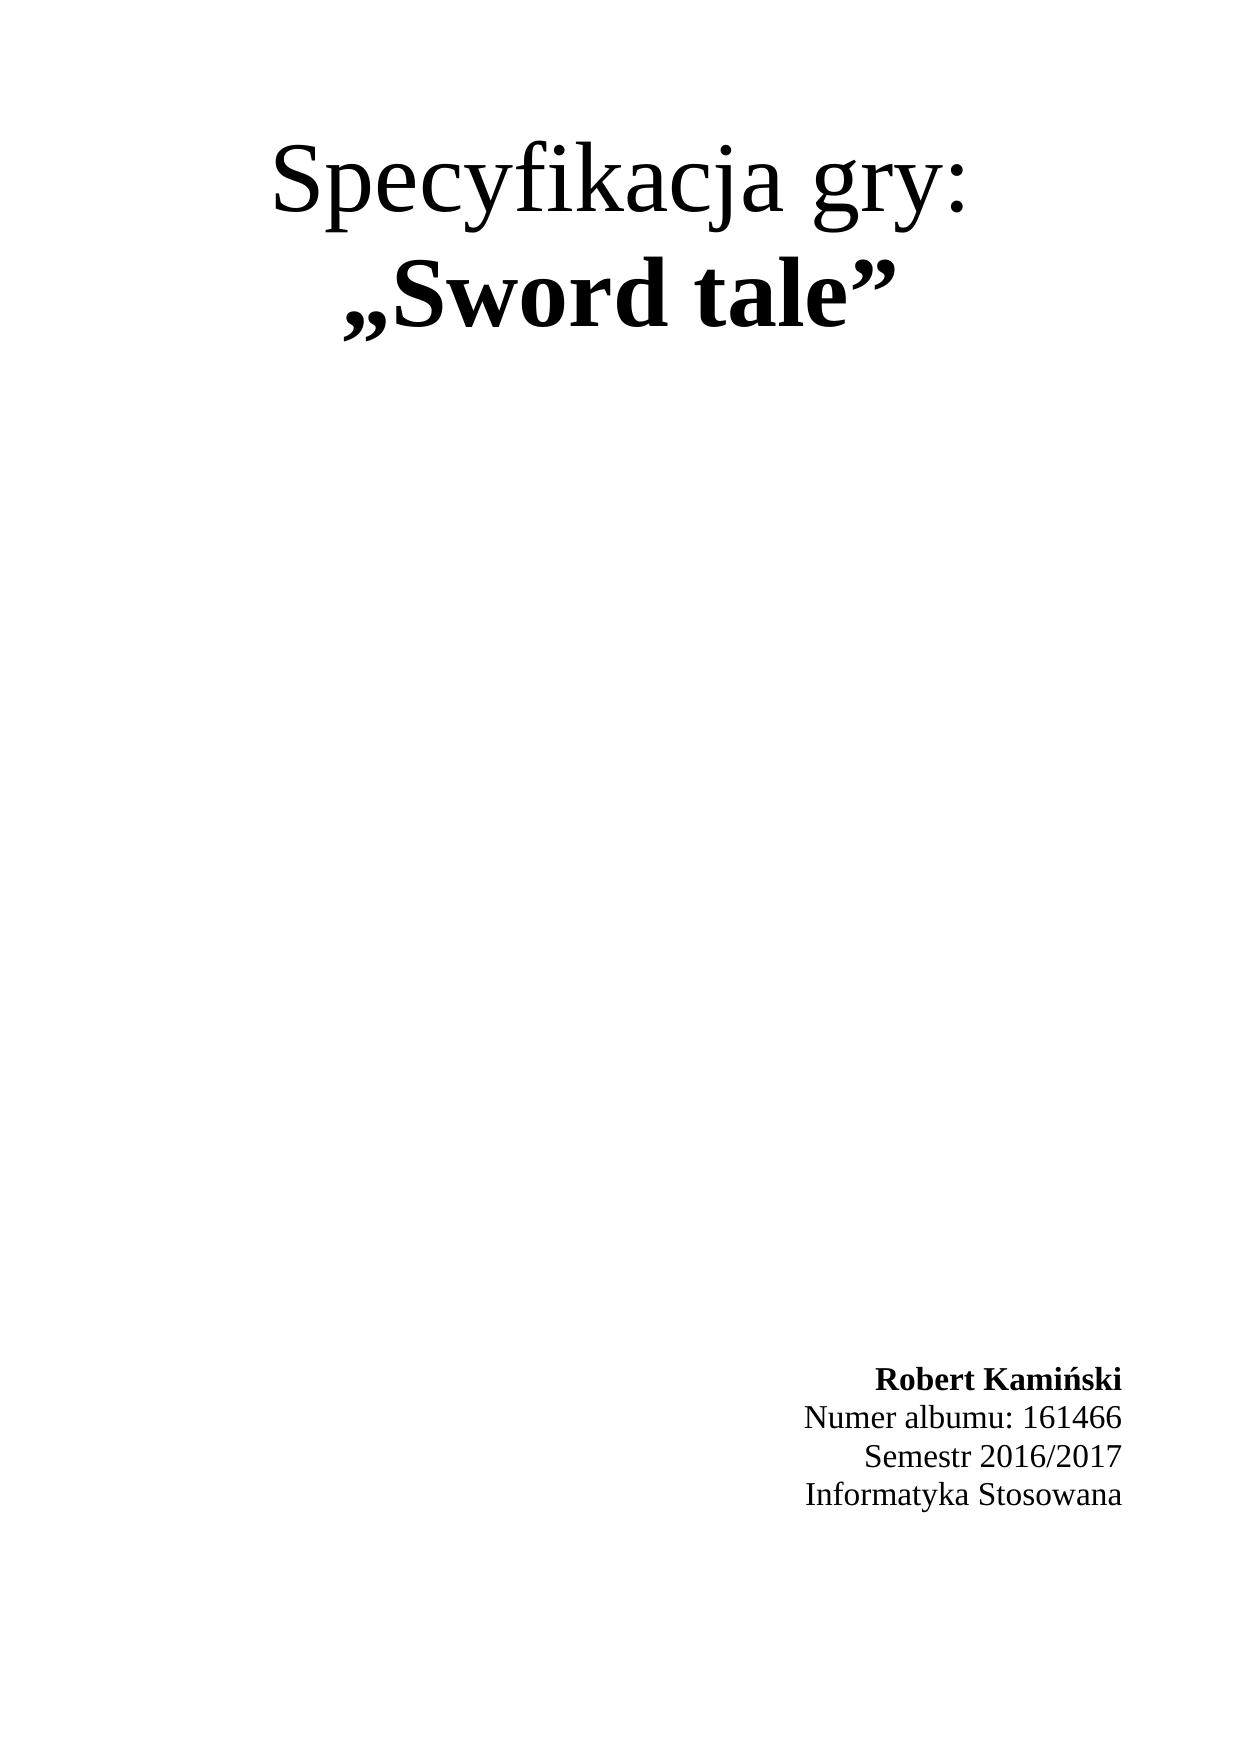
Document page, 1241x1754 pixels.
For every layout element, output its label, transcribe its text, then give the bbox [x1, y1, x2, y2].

text Numer albumu: 161466 [118, 1397, 1122, 1436]
text Robert Kamiński [118, 1359, 1122, 1397]
text Informatyka Stosowana [118, 1474, 1122, 1512]
text Semestr 2016/2017 [118, 1436, 1122, 1474]
text Specyfikacja gry: „Sword tale” [118, 118, 1122, 348]
